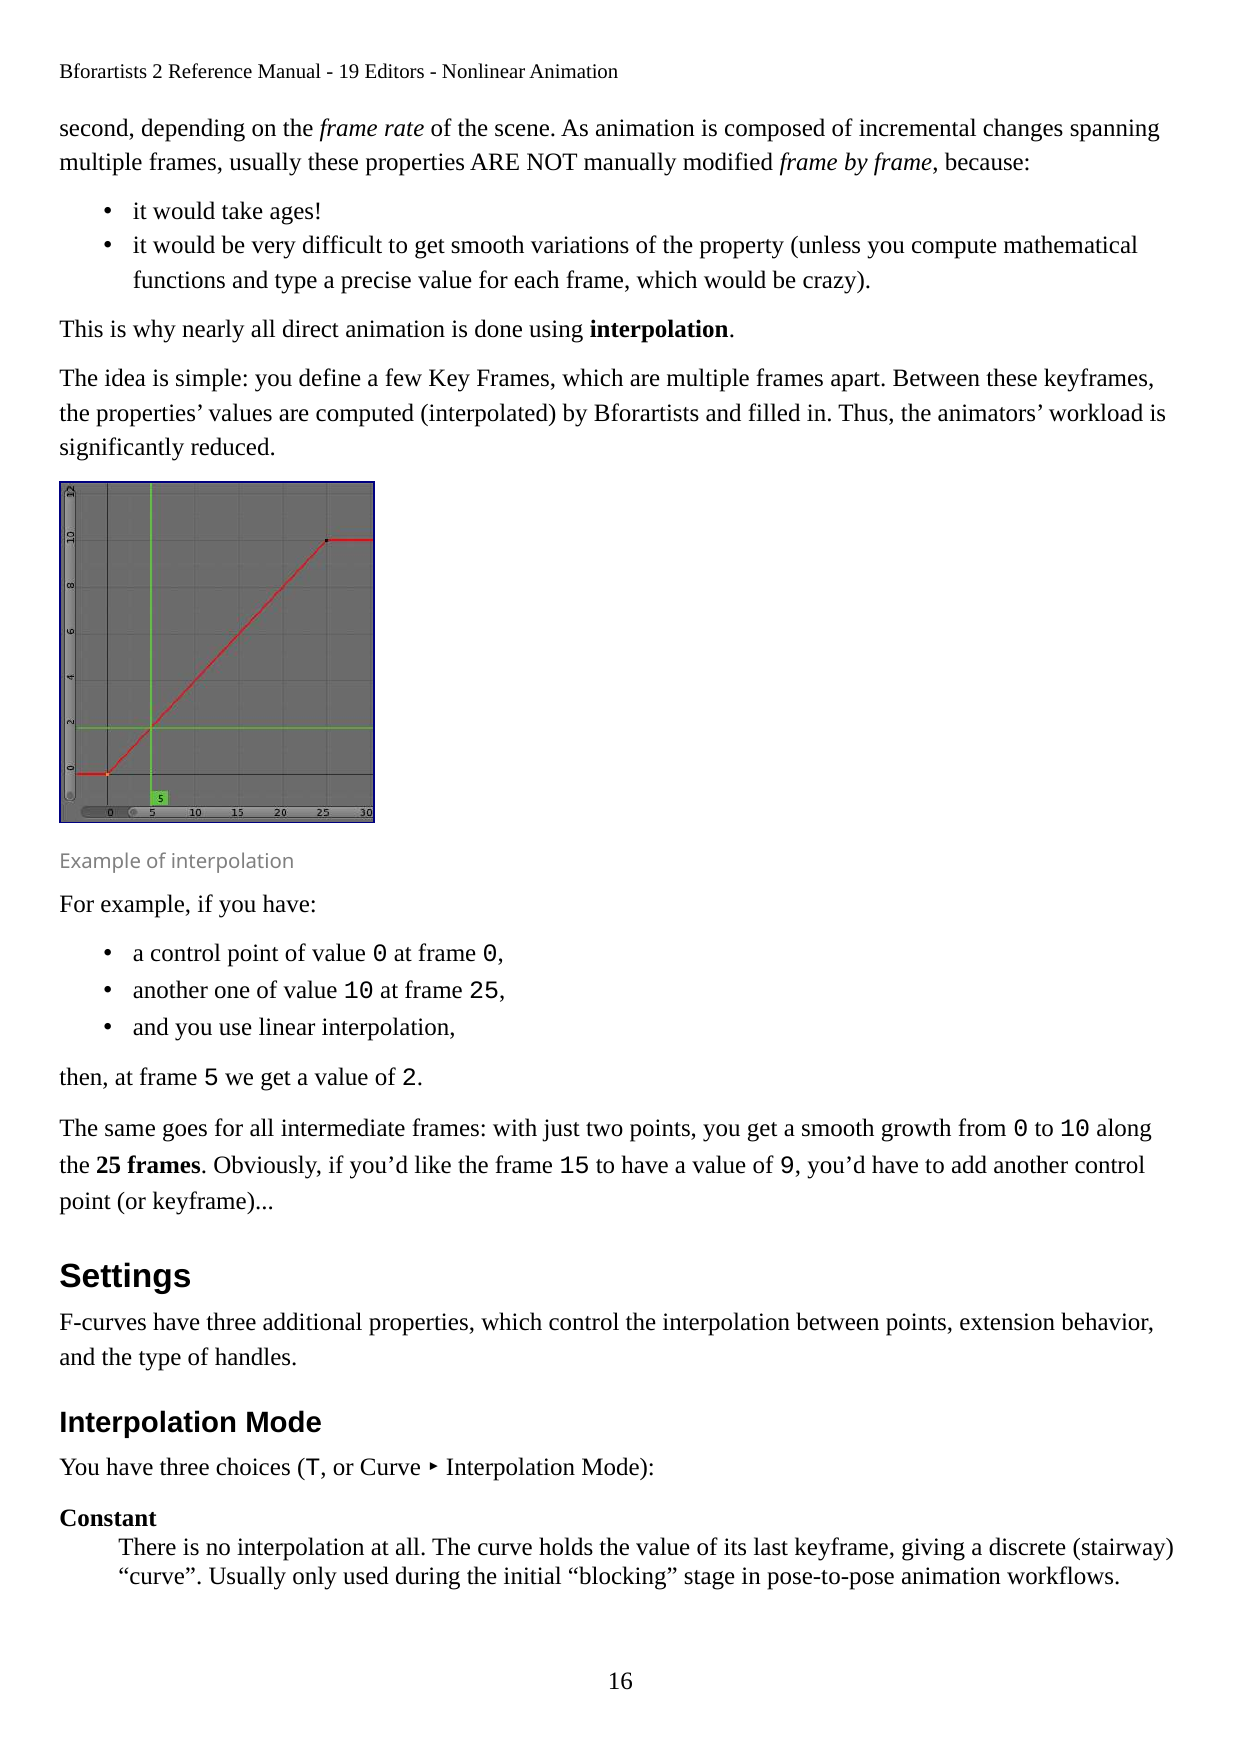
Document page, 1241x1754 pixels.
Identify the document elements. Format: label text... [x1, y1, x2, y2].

list it would take ages! [103, 196, 1181, 225]
text You have three choices (T, or Curve ‣ Interpolation Mode): [59, 1452, 1181, 1482]
text Example of interpolation [59, 844, 1181, 875]
subtitle Interpolation Mode [59, 1405, 1181, 1439]
list and you use linear interpolation, [103, 1012, 1181, 1041]
text The idea is simple: you define a few Key Frames, which are multiple frames apart. Between these keyframes, the properties’ values are computed (interpolated) by Bforartists and filled in. Thus, the animators’ workload is significantly reduced. [59, 363, 1181, 461]
text For example, if you have: [59, 889, 1181, 918]
list There is no interpolation at all. The curve holds the value of its last keyframe, giving a discrete (stairway) “curve”. Usually only used during the initial “blocking” stage in pose-to-pose animation workflows. [118, 1532, 1181, 1589]
list a control point of value 0 at frame 0, [103, 938, 1181, 969]
picture [61, 483, 373, 822]
list another one of value 10 at frame 25, [103, 976, 1181, 1006]
text second, depending on the frame rate of the scene. As animation is composed of incremental changes spanning multiple frames, usually these properties ARE NOT manually modified frame by frame, because: [59, 113, 1181, 176]
list it would be very difficult to get smooth variations of the property (unless you compute mathematical functions and type a precise value for each frame, which would be crazy). [103, 231, 1181, 294]
subtitle Settings [59, 1256, 1181, 1295]
text then, at frame 5 we get a value of 2. [59, 1062, 1181, 1092]
text F-curves have three additional properties, which control the interpolation between points, extension behavior, and the type of handles. [59, 1307, 1181, 1371]
text The same goes for all intermediate frames: with just two points, you get a smooth growth from 0 to 10 along the 25 frames. Obviously, if you’d like the frame 15 to have a value of 9, you’d have to add another control point (or keyframe)... [59, 1113, 1181, 1215]
text This is why nearly all direct animation is done using interpolation. [59, 314, 1181, 343]
subtitle Constant [59, 1503, 1181, 1532]
